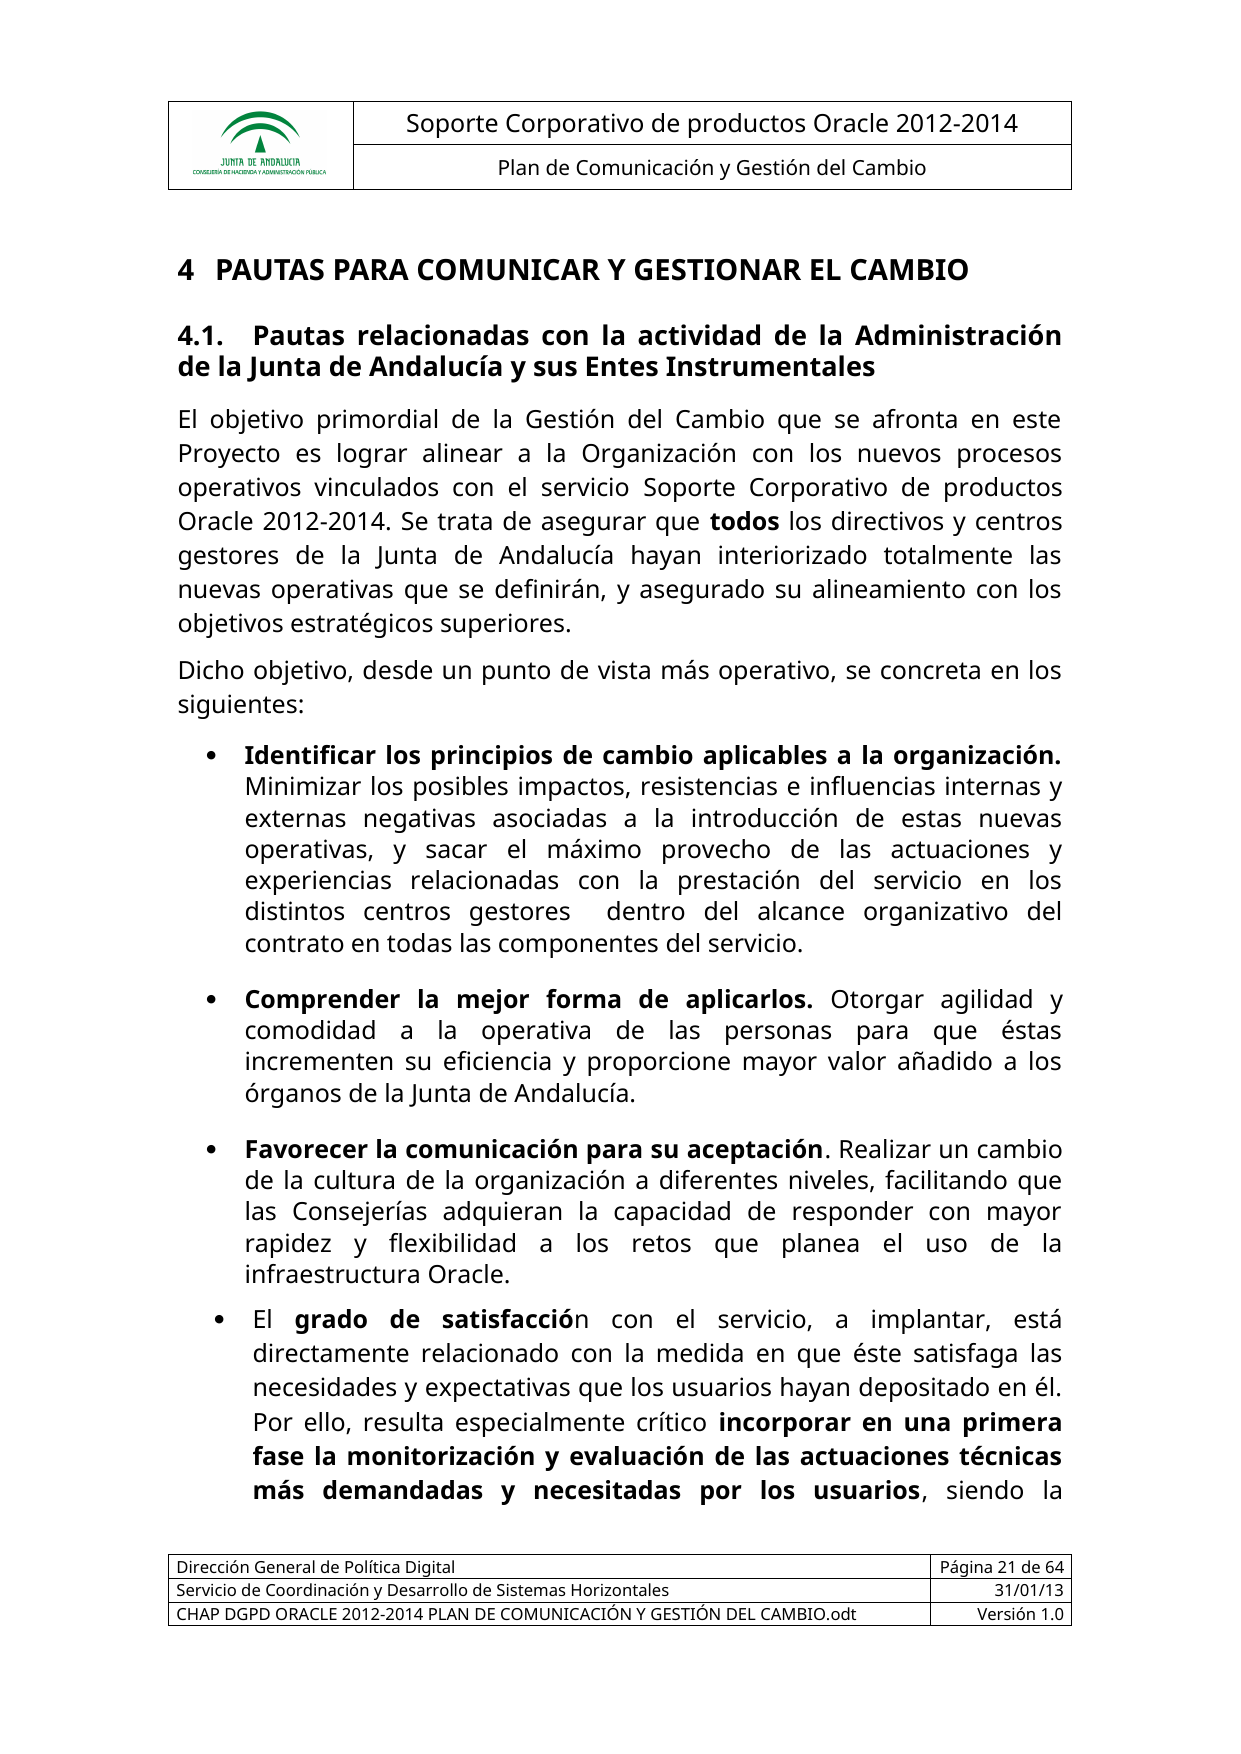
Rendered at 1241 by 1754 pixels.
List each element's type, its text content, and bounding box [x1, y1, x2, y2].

picture [192, 110, 327, 175]
list Comprender la mejor forma de aplicarlos. Otorgar agilidad y comodidad a la operativa de las personas para que éstas incrementen su eficiencia y proporcione mayor valor añadido a los órganos de la Junta de Andalucía. [207, 983, 1063, 1108]
subtitle Pautas relacionadas con la actividad de la Administración de la Junta de Andalucía y sus Entes Instrumentales [177, 320, 1063, 383]
text El objetivo primordial de la Gestión del Cambio que se afronta en este Proyecto es lograr alinear a la Organización con los nuevos procesos operativos vinculados con el servicio Soporte Corporativo de productos Oracle 2012-2014. Se trata de asegurar que todos los directivos y centros gestores de la Junta de Andalucía hayan interiorizado totalmente las nuevas operativas que se definirán, y asegurado su alineamiento con los objetivos estratégicos superiores. [177, 402, 1063, 640]
list Favorecer la comunicación para su aceptación. Realizar un cambio de la cultura de la organización a diferentes niveles, facilitando que las Consejerías adquieran la capacidad de responder con mayor rapidez y flexibilidad a los retos que planea el uso de la infraestructura Oracle. [207, 1133, 1063, 1289]
text Dicho objetivo, desde un punto de vista más operativo, se concreta en los siguientes: [177, 653, 1063, 721]
subtitle PAUTAS PARA COMUNICAR Y GESTIONAR EL CAMBIO [177, 249, 1063, 289]
list El grado de satisfacción con el servicio, a implantar, está directamente relacionado con la medida en que éste satisfaga las necesidades y expectativas que los usuarios hayan depositado en él. Por ello, resulta especialmente crítico incorporar en una primera fase la monitorización y evaluación de las actuaciones técnicas más demandadas y necesitadas por los usuarios, siendo la [215, 1302, 1063, 1506]
list Identificar los principios de cambio aplicables a la organización. Minimizar los posibles impactos, resistencias e influencias internas y externas negativas asociadas a la introducción de estas nuevas operativas, y sacar el máximo provecho de las actuaciones y experiencias relacionadas con la prestación del servicio en los distintos centros gestores dentro del alcance organizativo del contrato en todas las componentes del servicio. [207, 739, 1063, 958]
